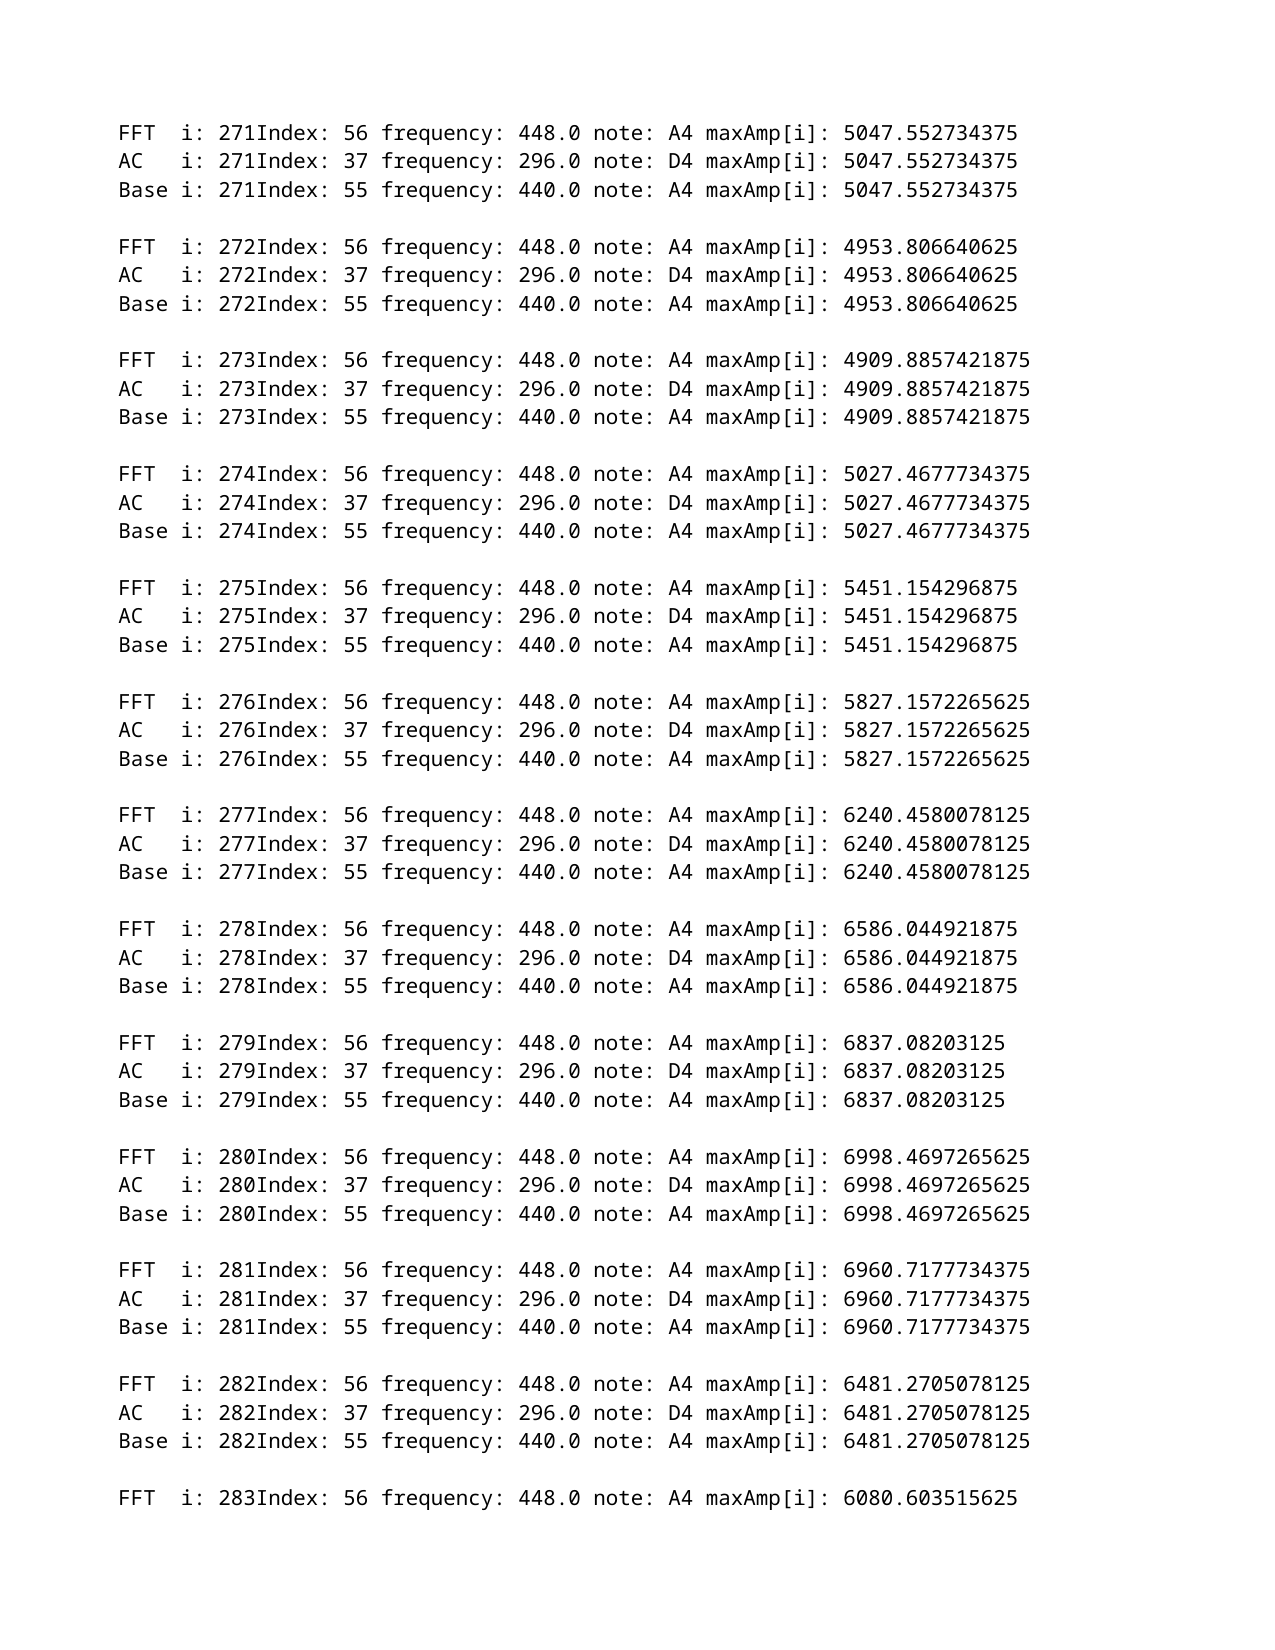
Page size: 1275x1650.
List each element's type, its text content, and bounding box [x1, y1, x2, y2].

text FFT i: 273Index: 56 frequency: 448.0 note: A4 maxAmp[i]: 4909.8857421875 [118, 346, 1157, 374]
text FFT i: 277Index: 56 frequency: 448.0 note: A4 maxAmp[i]: 6240.4580078125 [118, 801, 1157, 829]
text Base i: 273Index: 55 frequency: 440.0 note: A4 maxAmp[i]: 4909.8857421875 [118, 402, 1157, 431]
text FFT i: 271Index: 56 frequency: 448.0 note: A4 maxAmp[i]: 5047.552734375 [118, 118, 1157, 147]
text FFT i: 282Index: 56 frequency: 448.0 note: A4 maxAmp[i]: 6481.2705078125 [118, 1369, 1157, 1398]
text FFT i: 283Index: 56 frequency: 448.0 note: A4 maxAmp[i]: 6080.603515625 [118, 1483, 1157, 1512]
text Base i: 278Index: 55 frequency: 440.0 note: A4 maxAmp[i]: 6586.044921875 [118, 971, 1157, 1000]
text Base i: 271Index: 55 frequency: 440.0 note: A4 maxAmp[i]: 5047.552734375 [118, 175, 1157, 203]
text FFT i: 276Index: 56 frequency: 448.0 note: A4 maxAmp[i]: 5827.1572265625 [118, 687, 1157, 715]
text AC i: 281Index: 37 frequency: 296.0 note: D4 maxAmp[i]: 6960.7177734375 [118, 1284, 1157, 1312]
text Base i: 280Index: 55 frequency: 440.0 note: A4 maxAmp[i]: 6998.4697265625 [118, 1199, 1157, 1227]
text Base i: 282Index: 55 frequency: 440.0 note: A4 maxAmp[i]: 6481.2705078125 [118, 1426, 1157, 1455]
text FFT i: 275Index: 56 frequency: 448.0 note: A4 maxAmp[i]: 5451.154296875 [118, 573, 1157, 602]
text Base i: 272Index: 55 frequency: 440.0 note: A4 maxAmp[i]: 4953.806640625 [118, 289, 1157, 317]
text Base i: 275Index: 55 frequency: 440.0 note: A4 maxAmp[i]: 5451.154296875 [118, 630, 1157, 658]
text FFT i: 280Index: 56 frequency: 448.0 note: A4 maxAmp[i]: 6998.4697265625 [118, 1142, 1157, 1170]
text Base i: 279Index: 55 frequency: 440.0 note: A4 maxAmp[i]: 6837.08203125 [118, 1085, 1157, 1113]
text AC i: 273Index: 37 frequency: 296.0 note: D4 maxAmp[i]: 4909.8857421875 [118, 374, 1157, 402]
text FFT i: 281Index: 56 frequency: 448.0 note: A4 maxAmp[i]: 6960.7177734375 [118, 1256, 1157, 1284]
text AC i: 282Index: 37 frequency: 296.0 note: D4 maxAmp[i]: 6481.2705078125 [118, 1398, 1157, 1426]
text AC i: 276Index: 37 frequency: 296.0 note: D4 maxAmp[i]: 5827.1572265625 [118, 715, 1157, 744]
text FFT i: 274Index: 56 frequency: 448.0 note: A4 maxAmp[i]: 5027.4677734375 [118, 459, 1157, 488]
text Base i: 281Index: 55 frequency: 440.0 note: A4 maxAmp[i]: 6960.7177734375 [118, 1312, 1157, 1341]
text AC i: 274Index: 37 frequency: 296.0 note: D4 maxAmp[i]: 5027.4677734375 [118, 488, 1157, 516]
text FFT i: 278Index: 56 frequency: 448.0 note: A4 maxAmp[i]: 6586.044921875 [118, 914, 1157, 943]
text AC i: 279Index: 37 frequency: 296.0 note: D4 maxAmp[i]: 6837.08203125 [118, 1057, 1157, 1085]
text AC i: 275Index: 37 frequency: 296.0 note: D4 maxAmp[i]: 5451.154296875 [118, 602, 1157, 630]
text AC i: 278Index: 37 frequency: 296.0 note: D4 maxAmp[i]: 6586.044921875 [118, 943, 1157, 971]
text Base i: 276Index: 55 frequency: 440.0 note: A4 maxAmp[i]: 5827.1572265625 [118, 744, 1157, 772]
text AC i: 271Index: 37 frequency: 296.0 note: D4 maxAmp[i]: 5047.552734375 [118, 147, 1157, 175]
text FFT i: 279Index: 56 frequency: 448.0 note: A4 maxAmp[i]: 6837.08203125 [118, 1028, 1157, 1057]
text AC i: 280Index: 37 frequency: 296.0 note: D4 maxAmp[i]: 6998.4697265625 [118, 1170, 1157, 1199]
text AC i: 272Index: 37 frequency: 296.0 note: D4 maxAmp[i]: 4953.806640625 [118, 260, 1157, 289]
text FFT i: 272Index: 56 frequency: 448.0 note: A4 maxAmp[i]: 4953.806640625 [118, 232, 1157, 260]
text AC i: 277Index: 37 frequency: 296.0 note: D4 maxAmp[i]: 6240.4580078125 [118, 829, 1157, 857]
text Base i: 277Index: 55 frequency: 440.0 note: A4 maxAmp[i]: 6240.4580078125 [118, 857, 1157, 886]
text Base i: 274Index: 55 frequency: 440.0 note: A4 maxAmp[i]: 5027.4677734375 [118, 516, 1157, 545]
